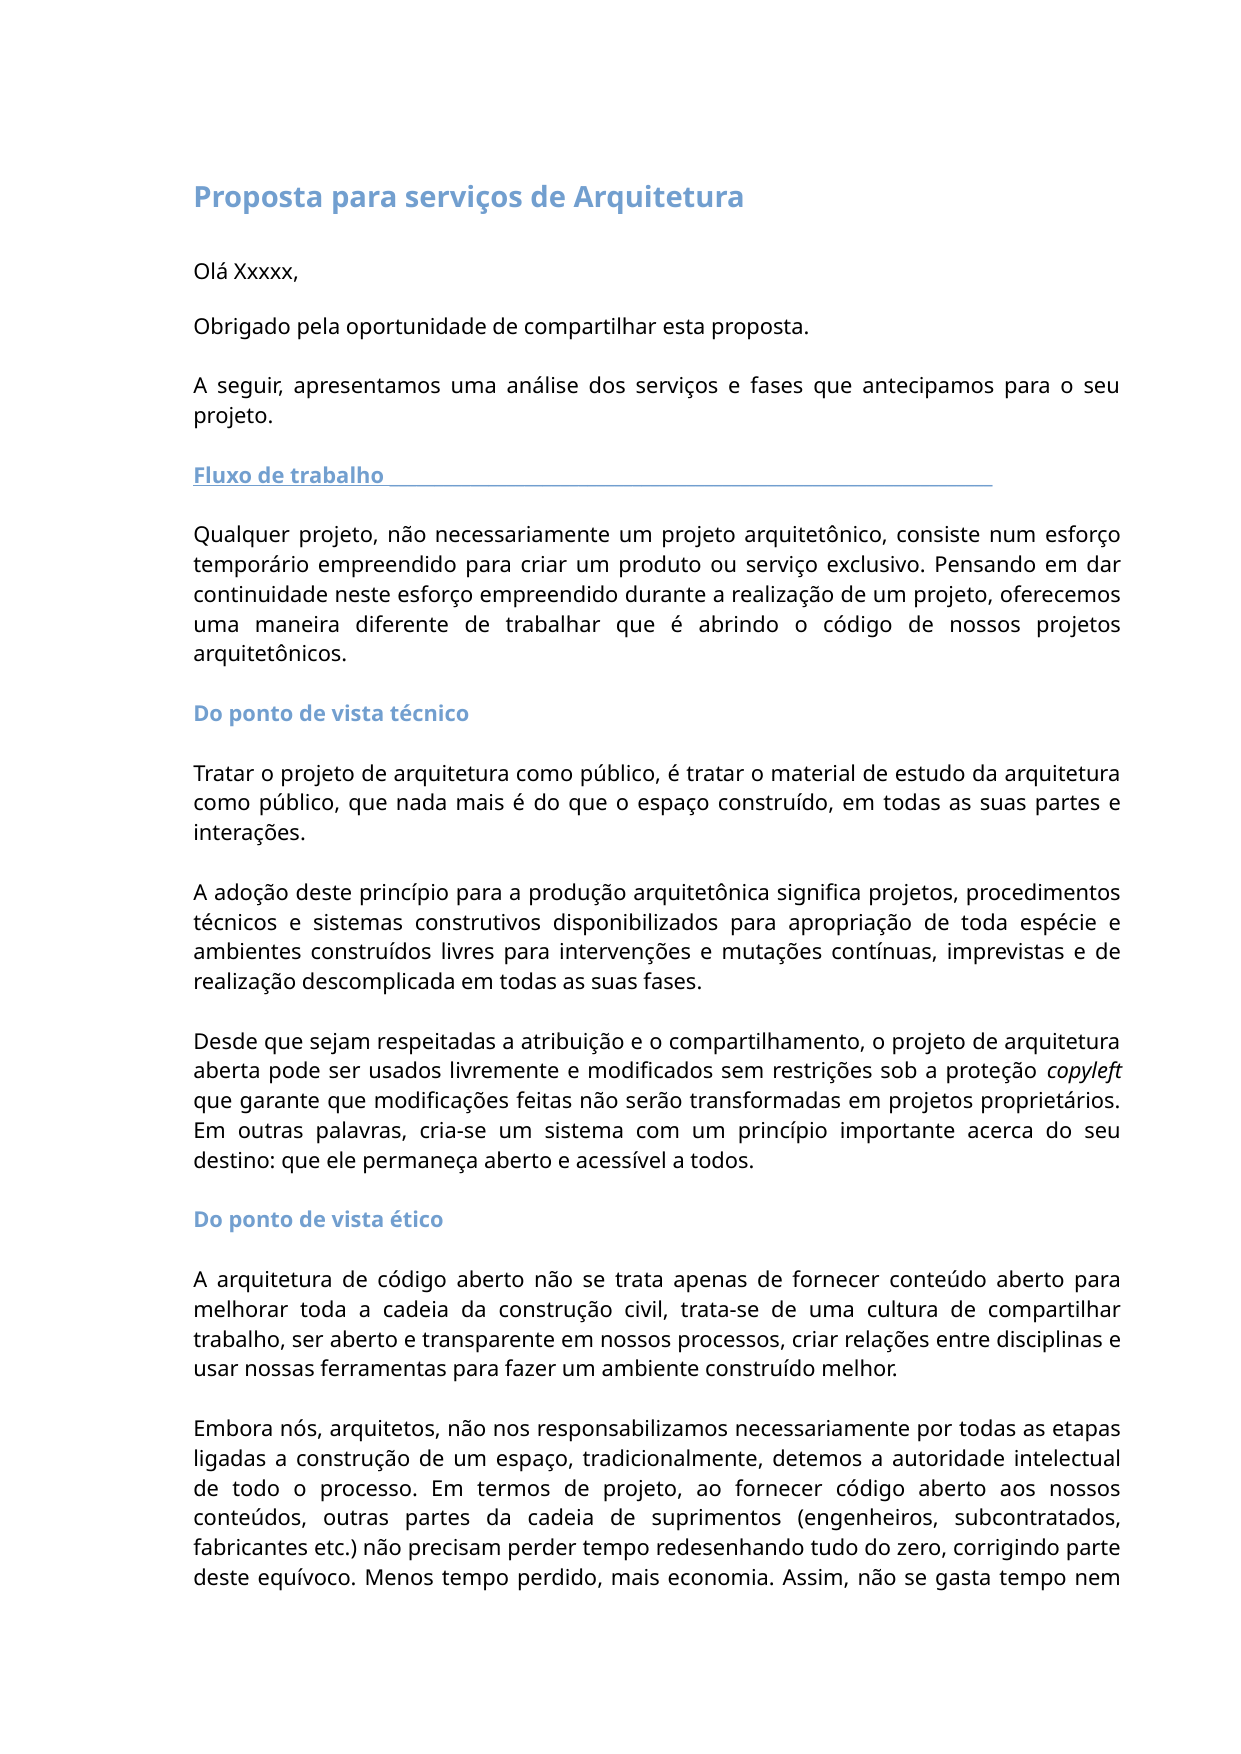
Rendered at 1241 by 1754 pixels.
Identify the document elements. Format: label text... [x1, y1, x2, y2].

list Do ponto de vista técnico [156, 698, 1122, 728]
list Embora nós, arquitetos, não nos responsabilizamos necessariamente por todas as etapas ligadas a construção de um espaço, tradicionalmente, detemos a autoridade intelectual de todo o processo. Em termos de projeto, ao fornecer código aberto aos nossos conteúdos, outras partes da cadeia de suprimentos (engenheiros, subcontratados, fabricantes etc.) não precisam perder tempo redesenhando tudo do zero, corrigindo parte deste equívoco. Menos tempo perdido, mais economia. Assim, não se gasta tempo nem [156, 1413, 1122, 1592]
list Olá Xxxxx, [156, 256, 1122, 286]
list A adoção deste princípio para a produção arquitetônica significa projetos, procedimentos técnicos e sistemas construtivos disponibilizados para apropriação de toda espécie e ambientes construídos livres para intervenções e mutações contínuas, imprevistas e de realização descomplicada em todas as suas fases. [156, 877, 1122, 996]
list Qualquer projeto, não necessariamente um projeto arquitetônico, consiste num esforço temporário empreendido para criar um produto ou serviço exclusivo. Pensando em dar continuidade neste esforço empreendido durante a realização de um projeto, oferecemos uma maneira diferente de trabalhar que é abrindo o código de nossos projetos arquitetônicos. [156, 519, 1122, 668]
list Tratar o projeto de arquitetura como público, é tratar o material de estudo da arquitetura como público, que nada mais é do que o espaço construído, em todas as suas partes e interações. [156, 758, 1122, 847]
list Obrigado pela oportunidade de compartilhar esta proposta. [156, 311, 1122, 341]
list Proposta para serviços de Arquitetura [156, 176, 1122, 216]
list A arquitetura de código aberto não se trata apenas de fornecer conteúdo aberto para melhorar toda a cadeia da construção civil, trata-se de uma cultura de compartilhar trabalho, ser aberto e transparente em nossos processos, criar relações entre disciplinas e usar nossas ferramentas para fazer um ambiente construído melhor. [156, 1264, 1122, 1383]
list Fluxo de trabalho ___________________________________________________________________ [156, 460, 1122, 489]
list Desde que sejam respeitadas a atribuição e o compartilhamento, o projeto de arquitetura aberta pode ser usados livremente e modificados sem restrições sob a proteção copyleft que garante que modificações feitas não serão transformadas em projetos proprietários. Em outras palavras, cria-se um sistema com um princípio importante acerca do seu destino: que ele permaneça aberto e acessível a todos. [156, 1026, 1122, 1175]
list A seguir, apresentamos uma análise dos serviços e fases que antecipamos para o seu projeto. [156, 370, 1122, 430]
list Do ponto de vista ético [156, 1204, 1122, 1234]
